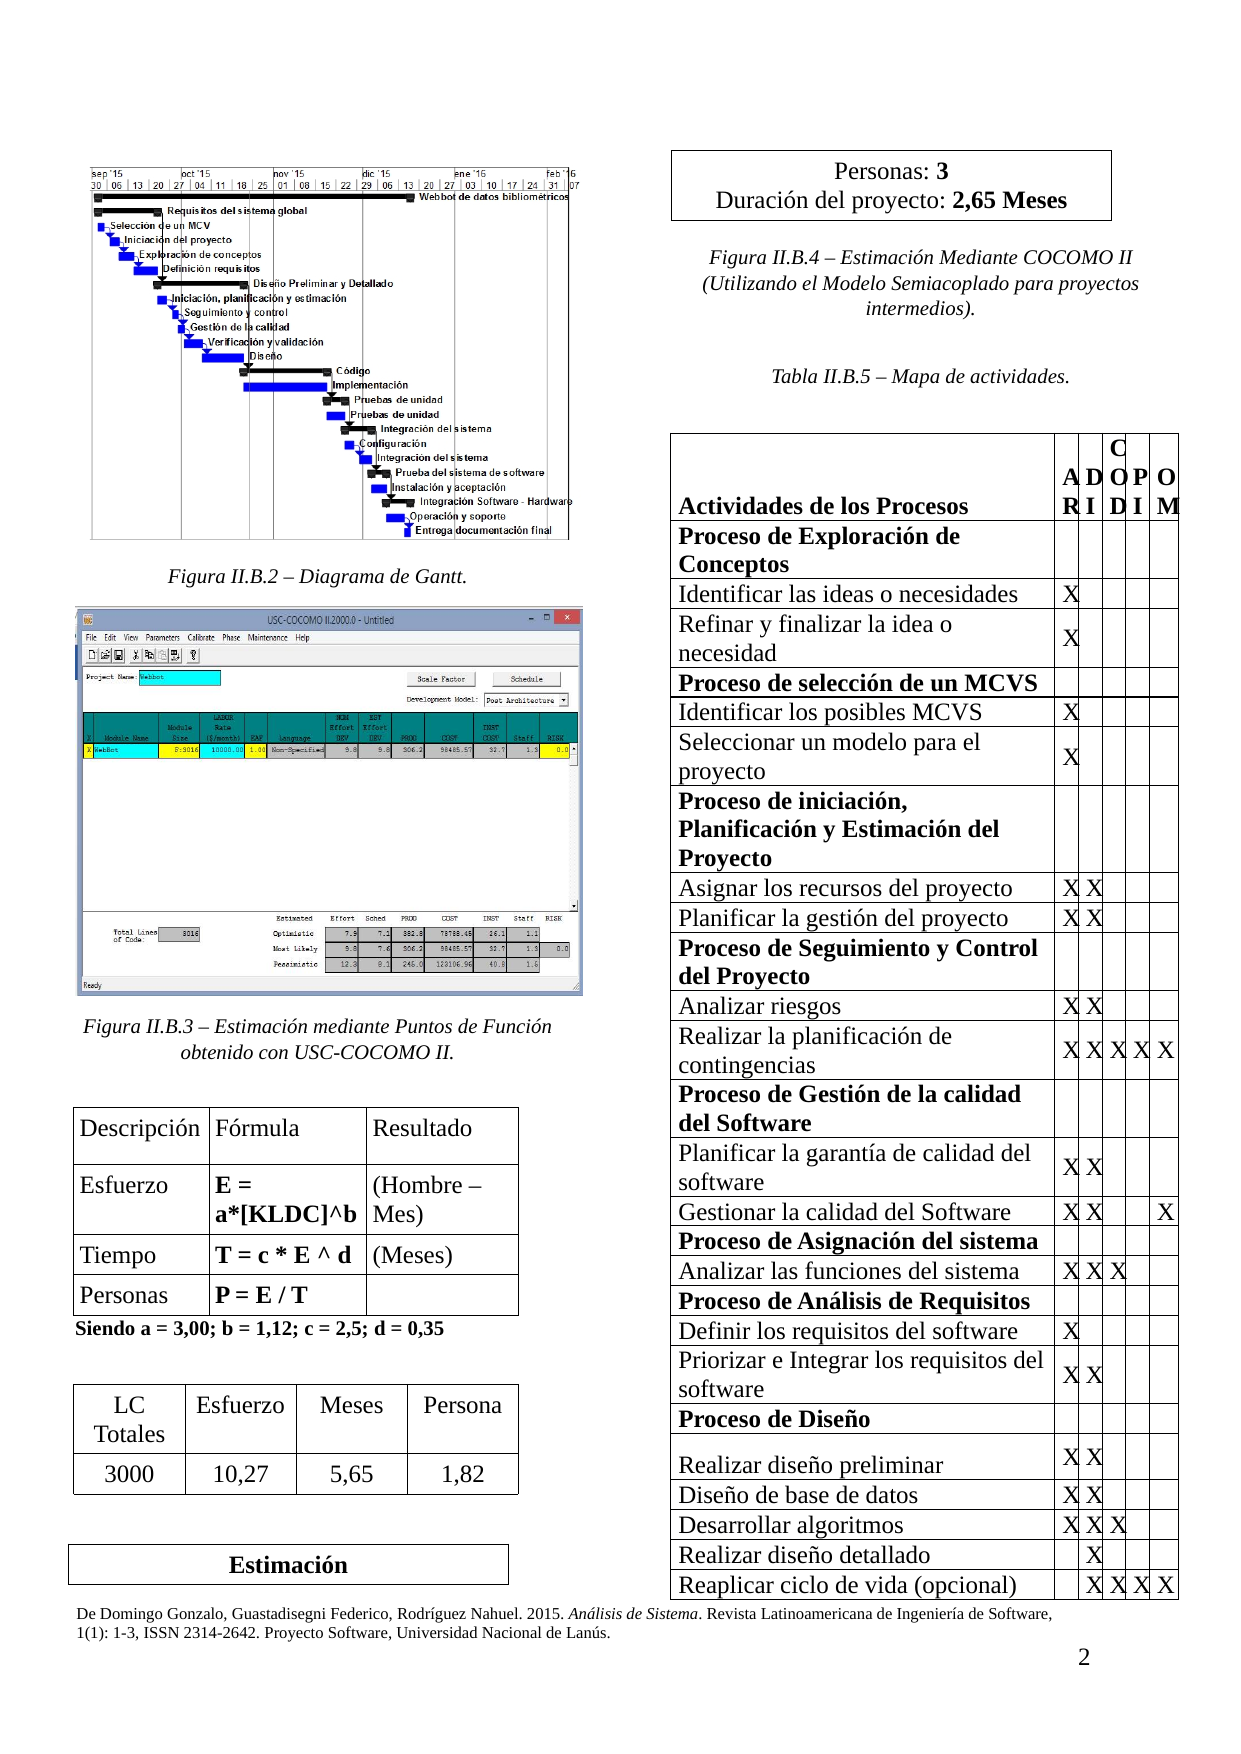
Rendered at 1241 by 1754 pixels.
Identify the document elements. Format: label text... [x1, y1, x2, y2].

table_cell X [1079, 1256, 1102, 1285]
table_cell [1079, 1404, 1102, 1433]
table_cell [1150, 1286, 1178, 1315]
table_cell [1150, 1316, 1178, 1344]
table_cell Personas: 3 Duración del proyecto: 2,65 Meses [672, 151, 1111, 219]
table_cell X [1103, 1021, 1125, 1078]
table_cell [1126, 1540, 1149, 1569]
table_cell X [1055, 609, 1078, 667]
table_cell Proceso de Exploración de Conceptos [671, 521, 1054, 578]
table_cell 1,82 [408, 1454, 518, 1494]
table_cell Asignar los recursos del proyecto [671, 873, 1054, 902]
table_cell Seleccionar un modelo para el proyecto [671, 727, 1054, 785]
table_cell [1126, 1286, 1149, 1315]
table_cell Proceso de Seguimiento y Control del Proyecto [671, 933, 1054, 990]
table_cell [1126, 1197, 1149, 1225]
table_cell [1103, 873, 1125, 902]
table_cell Proceso de selección de un MCVS [671, 668, 1054, 696]
table_cell X [1055, 1256, 1078, 1285]
table_cell Definir los requisitos del software [671, 1316, 1054, 1344]
table_cell [1150, 579, 1178, 608]
table_cell Refinar y finalizar la idea o necesidad [671, 609, 1054, 667]
table_cell X [1079, 1346, 1102, 1403]
table_header Persona [408, 1385, 518, 1453]
table_cell [1126, 579, 1149, 608]
table_cell [1150, 933, 1178, 990]
picture [75, 606, 583, 996]
table_header Fórmula [210, 1108, 366, 1164]
table_cell X [1055, 903, 1078, 932]
table_cell Proceso de Diseño [671, 1404, 1054, 1433]
table_cell [1150, 1404, 1178, 1433]
table_cell Proceso de Gestión de la calidad del Software [671, 1080, 1054, 1137]
table_cell [1103, 1540, 1125, 1569]
table_cell Realizar la planificación de contingencias [671, 1021, 1054, 1078]
table_cell X [1079, 1021, 1102, 1078]
table_cell X [1055, 1138, 1078, 1196]
table_cell [1150, 1540, 1178, 1569]
table_header Descripción [74, 1108, 209, 1164]
table_header Meses [297, 1385, 407, 1453]
table_cell X [1079, 991, 1102, 1020]
table_cell [1055, 1080, 1078, 1137]
table_cell X [1103, 1570, 1125, 1598]
table_cell Personas [74, 1275, 209, 1315]
table_cell [1126, 1510, 1149, 1539]
table_cell [367, 1275, 518, 1315]
table_cell [1103, 1480, 1125, 1509]
table_cell 5,65 [297, 1454, 407, 1494]
table_cell X [1055, 698, 1078, 726]
table_cell [1103, 1080, 1125, 1137]
table_cell [1055, 521, 1078, 578]
table_cell [1079, 1316, 1102, 1344]
table_header AR [1055, 434, 1078, 520]
table_cell [1103, 1286, 1125, 1315]
table_cell Tiempo [74, 1235, 209, 1274]
table_cell Realizar diseño detallado [671, 1540, 1054, 1569]
table_cell [1150, 991, 1178, 1020]
table_cell [1126, 609, 1149, 667]
table_cell [1079, 1080, 1102, 1137]
table_cell 10,27 [186, 1454, 296, 1494]
table_cell [1079, 727, 1102, 785]
table_cell [1103, 521, 1125, 578]
table_cell [1126, 1226, 1149, 1255]
table_cell X [1079, 1570, 1102, 1598]
table_cell [1079, 698, 1102, 726]
table_cell [1150, 1434, 1178, 1479]
table_cell [1055, 933, 1078, 990]
picture [89, 162, 582, 540]
table_cell [1150, 1138, 1178, 1196]
table_cell [1055, 786, 1078, 872]
table_cell X [1150, 1021, 1178, 1078]
table_cell X [1055, 1510, 1078, 1539]
table_cell [1055, 668, 1078, 696]
table_header O M [1150, 434, 1178, 520]
table_cell Esfuerzo [74, 1165, 209, 1234]
text Figura II.B.3 – Estimación mediante Puntos de Función obtenido con USC-COCOMO II. [75, 1014, 562, 1064]
table_cell X [1126, 1570, 1149, 1598]
table_cell Realizar diseño preliminar [671, 1434, 1054, 1479]
table_cell [1103, 727, 1125, 785]
table_cell 3000 [74, 1454, 185, 1494]
table_cell X [1079, 1510, 1102, 1539]
table_cell X [1055, 873, 1078, 902]
table_cell Identificar los posibles MCVS [671, 698, 1054, 726]
table_cell [1079, 609, 1102, 667]
table_cell [1055, 1226, 1078, 1255]
table_cell [1079, 579, 1102, 608]
table_cell E = a*[KLDC]^b [210, 1165, 366, 1234]
table_cell [1126, 698, 1149, 726]
table_cell X [1079, 1540, 1102, 1569]
table_cell [1055, 1286, 1078, 1315]
table_cell [1126, 1346, 1149, 1403]
table_cell [1079, 786, 1102, 872]
table_cell [1150, 1480, 1178, 1509]
table_cell [1103, 1316, 1125, 1344]
table_cell [1079, 933, 1102, 990]
table_cell X [1079, 873, 1102, 902]
table_cell X [1055, 1346, 1078, 1403]
table_cell [1150, 786, 1178, 872]
table_cell [1103, 933, 1125, 990]
table_cell [1103, 1434, 1125, 1479]
table_cell [1103, 1197, 1125, 1225]
table_cell X [1055, 1021, 1078, 1078]
table_cell [1103, 698, 1125, 726]
table_header Esfuerzo [186, 1385, 296, 1453]
table_cell X [1055, 991, 1078, 1020]
table_cell [1150, 727, 1178, 785]
table_header DI [1079, 434, 1102, 520]
table_cell [1126, 1316, 1149, 1344]
table_cell [1103, 1404, 1125, 1433]
table_cell [1126, 1138, 1149, 1196]
table_cell Planificar la gestión del proyecto [671, 903, 1054, 932]
table_cell X [1103, 1256, 1125, 1285]
table_cell Analizar riesgos [671, 991, 1054, 1020]
text Figura II.B.2 – Diagrama de Gantt. [75, 564, 562, 588]
table_cell [1079, 521, 1102, 578]
table_cell X [1055, 1197, 1078, 1225]
table_cell [1150, 1080, 1178, 1137]
table_cell [1103, 1226, 1125, 1255]
table_cell X [1103, 1510, 1125, 1539]
table_cell [1126, 668, 1149, 696]
table_cell Analizar las funciones del sistema [671, 1256, 1054, 1285]
table_cell [1150, 1346, 1178, 1403]
table_cell [1150, 873, 1178, 902]
text Figura II.B.4 – Estimación Mediante COCOMO II (Utilizando el Modelo Semiacoplado para proyectos intermedios). [678, 245, 1165, 320]
table_cell [1126, 1080, 1149, 1137]
table_cell [1079, 668, 1102, 696]
table_cell X [1150, 1570, 1178, 1598]
table_header Resultado [367, 1108, 518, 1164]
table_cell [1055, 1540, 1078, 1569]
table_cell X [1150, 1197, 1178, 1225]
table_cell [1150, 609, 1178, 667]
table_cell [1103, 1138, 1125, 1196]
table_cell [1126, 873, 1149, 902]
table_cell X [1079, 1434, 1102, 1479]
text Siendo a = 3,00; b = 1,12; c = 2,5; d = 0,35 [75, 1316, 562, 1365]
table_cell [1126, 933, 1149, 990]
table_cell Gestionar la calidad del Software [671, 1197, 1054, 1225]
table_cell (Hombre – Mes) [367, 1165, 518, 1234]
table_cell [1103, 991, 1125, 1020]
table_cell Identificar las ideas o necesidades [671, 579, 1054, 608]
table_cell Priorizar e Integrar los requisitos del software [671, 1346, 1054, 1403]
table_cell (Meses) [367, 1235, 518, 1274]
table_cell Proceso de Análisis de Requisitos [671, 1286, 1054, 1315]
table_cell [1126, 521, 1149, 578]
table_cell X [1079, 1138, 1102, 1196]
table_cell [1126, 903, 1149, 932]
table_cell [1126, 786, 1149, 872]
table_cell X [1079, 903, 1102, 932]
table_cell [1126, 1404, 1149, 1433]
table_cell Desarrollar algoritmos [671, 1510, 1054, 1539]
table_cell [1126, 727, 1149, 785]
table_cell [1079, 1286, 1102, 1315]
table_cell [1103, 579, 1125, 608]
table_cell T = c * E ^ d [210, 1235, 366, 1274]
table_cell X [1055, 727, 1078, 785]
table_header LC Totales [74, 1385, 185, 1453]
table_cell Planificar la garantía de calidad del software [671, 1138, 1054, 1196]
table_cell [1126, 991, 1149, 1020]
table_cell [1103, 668, 1125, 696]
table_cell Proceso de iniciación, Planificación y Estimación del Proyecto [671, 786, 1054, 872]
table_cell X [1055, 579, 1078, 608]
text Tabla II.B.5 – Mapa de actividades. [678, 338, 1165, 414]
table_header Estimación [69, 1545, 508, 1584]
table_cell [1150, 521, 1178, 578]
table_cell X [1055, 1434, 1078, 1479]
table_cell X [1055, 1480, 1078, 1509]
table_cell [1126, 1480, 1149, 1509]
table_cell X [1079, 1197, 1102, 1225]
table_header Actividades de los Procesos [671, 434, 1054, 520]
table_cell [1055, 1404, 1078, 1433]
table_cell [1126, 1256, 1149, 1285]
table_cell [1126, 1434, 1149, 1479]
table_cell Diseño de base de datos [671, 1480, 1054, 1509]
table_header C O D [1103, 434, 1125, 520]
table_cell X [1055, 1316, 1078, 1344]
table_cell [1103, 609, 1125, 667]
table_cell [1150, 668, 1178, 696]
table_cell X [1126, 1021, 1149, 1078]
table_cell [1103, 1346, 1125, 1403]
table_cell [1150, 698, 1178, 726]
table_cell [1103, 786, 1125, 872]
table_cell [1150, 1510, 1178, 1539]
table_cell [1150, 1256, 1178, 1285]
table_header P I [1126, 434, 1149, 520]
table_cell Reaplicar ciclo de vida (opcional) [671, 1570, 1054, 1598]
table_cell Proceso de Asignación del sistema [671, 1226, 1054, 1255]
table_cell [1079, 1226, 1102, 1255]
table_cell [1103, 903, 1125, 932]
table_cell [1055, 1570, 1078, 1598]
table_cell [1150, 1226, 1178, 1255]
table_cell P = E / T [210, 1275, 366, 1315]
table_cell X [1079, 1480, 1102, 1509]
table_cell [1150, 903, 1178, 932]
